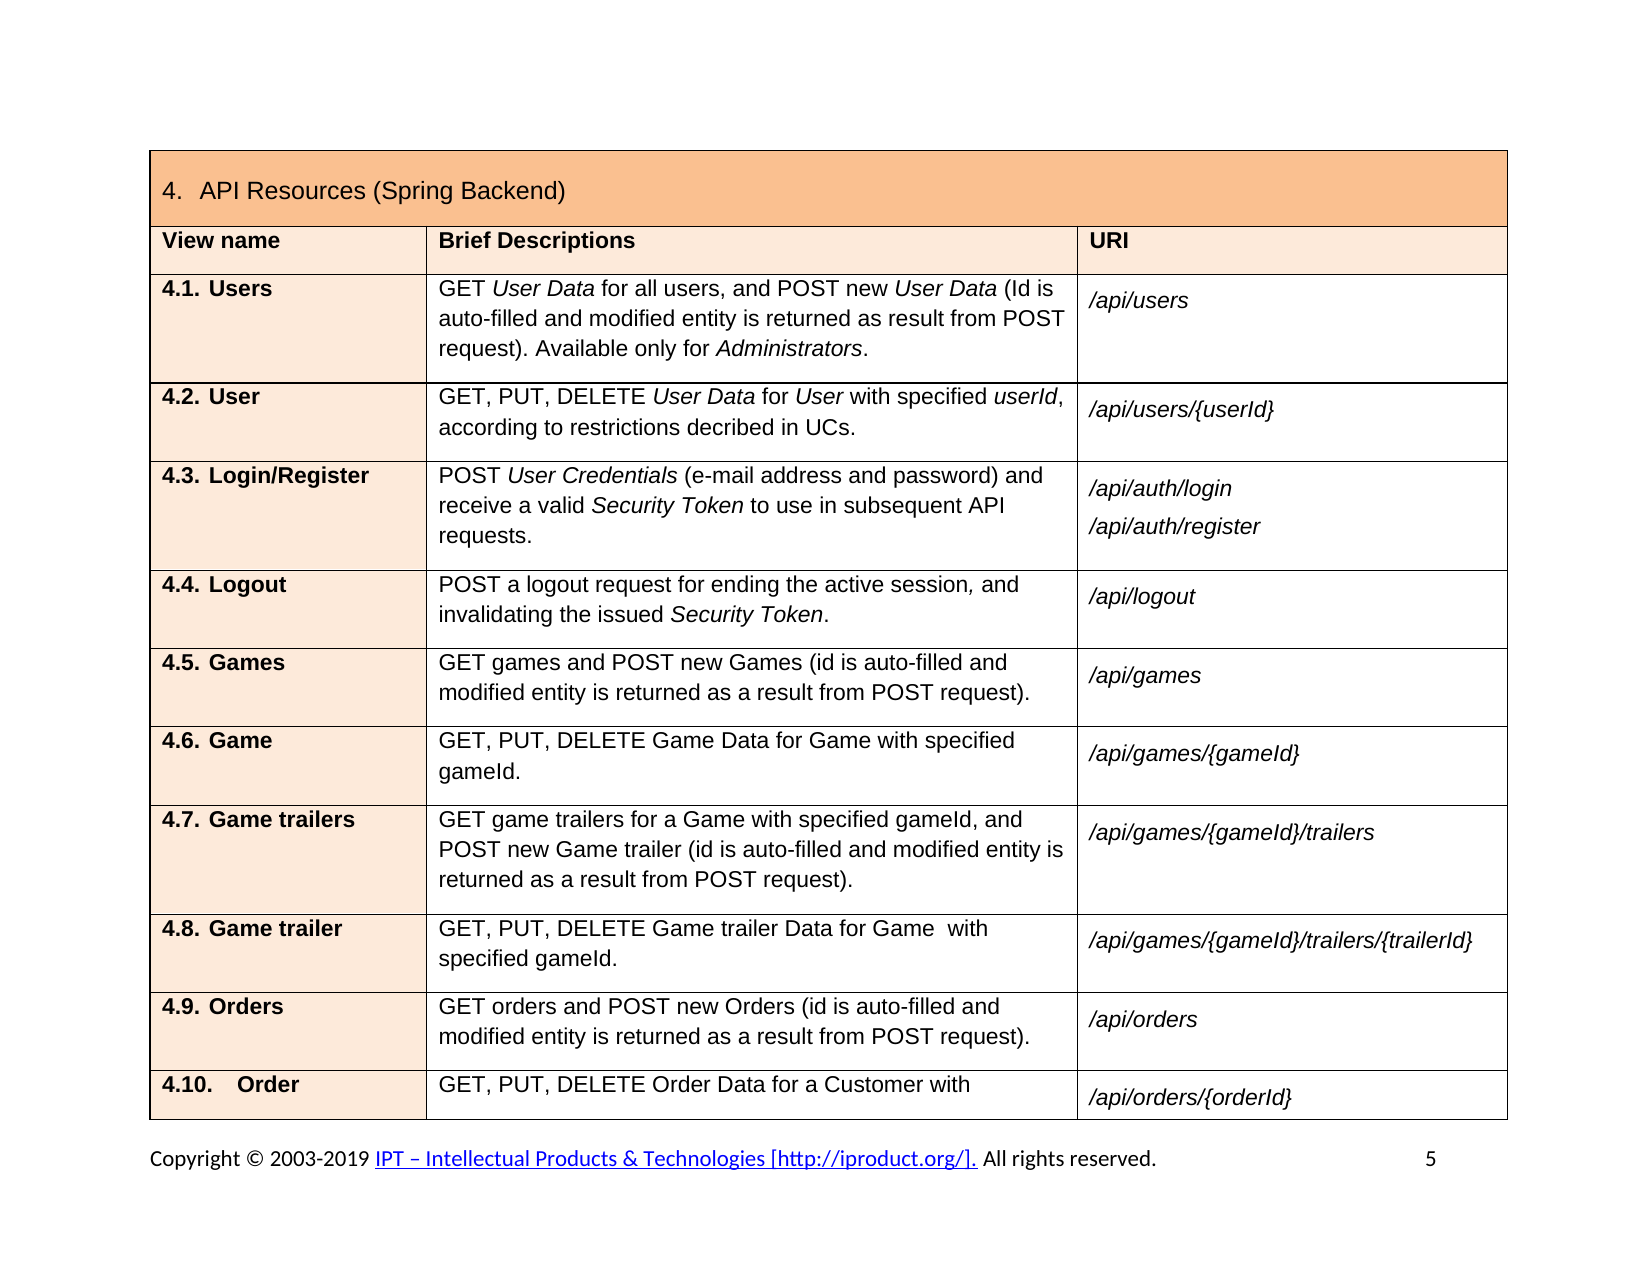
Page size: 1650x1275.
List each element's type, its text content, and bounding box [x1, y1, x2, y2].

table_cell Game [151, 727, 426, 805]
table_cell /api/orders/{orderId} [1078, 1071, 1507, 1119]
table_cell Game trailers [151, 806, 426, 913]
table_cell /api/orders [1078, 993, 1507, 1070]
table_cell POST User Credentials (e-mail address and password) and receive a valid Security Token to use in subsequent API requests. [427, 462, 1077, 569]
table_cell Logout [151, 571, 426, 648]
table_header API Resources (Spring Backend) [151, 151, 1507, 226]
table_cell User [151, 384, 426, 461]
table_cell Games [151, 649, 426, 726]
table_cell Brief Descriptions [427, 227, 1077, 274]
table_cell GET games and POST new Games (id is auto-filled and modified entity is returned as a result from POST request). [427, 649, 1077, 726]
table_cell Game trailer [151, 915, 426, 992]
table_cell /api/games/{gameId}/trailers [1078, 806, 1507, 913]
table_cell GET, PUT, DELETE User Data for User with specified userId, according to restrictions decribed in UCs. [427, 384, 1077, 461]
table_cell GET, PUT, DELETE Game trailer Data for Game with specified gameId. [427, 915, 1077, 992]
table_cell GET, PUT, DELETE Game Data for Game with specified gameId. [427, 727, 1077, 805]
table_cell Login/Register [151, 462, 426, 569]
table_cell GET orders and POST new Orders (id is auto-filled and modified entity is returned as a result from POST request). [427, 993, 1077, 1070]
table_cell GET game trailers for a Game with specified gameId, and POST new Game trailer (id is auto-filled and modified entity is returned as a result from POST request). [427, 806, 1077, 913]
table_cell Orders [151, 993, 426, 1070]
table_cell Users [151, 275, 426, 382]
table_cell Order [151, 1071, 426, 1119]
table_cell /api/games/{gameId}/trailers/{trailerId} [1078, 915, 1507, 992]
table_cell /api/auth/login /api/auth/register [1078, 462, 1507, 569]
table_cell /api/logout [1078, 571, 1507, 648]
table_cell /api/games/{gameId} [1078, 727, 1507, 805]
table_cell GET User Data for all users, and POST new User Data (Id is auto-filled and modified entity is returned as result from POST request). Available only for Administrators. [427, 275, 1077, 382]
table_cell View name [151, 227, 426, 274]
table_cell POST a logout request for ending the active session, and invalidating the issued Security Token. [427, 571, 1077, 648]
table_cell /api/users [1078, 275, 1507, 382]
table_cell /api/games [1078, 649, 1507, 726]
table_cell GET, PUT, DELETE Order Data for a Customer with [427, 1071, 1077, 1119]
table_cell /api/users/{userId} [1078, 384, 1507, 461]
table_cell URI [1078, 227, 1507, 274]
